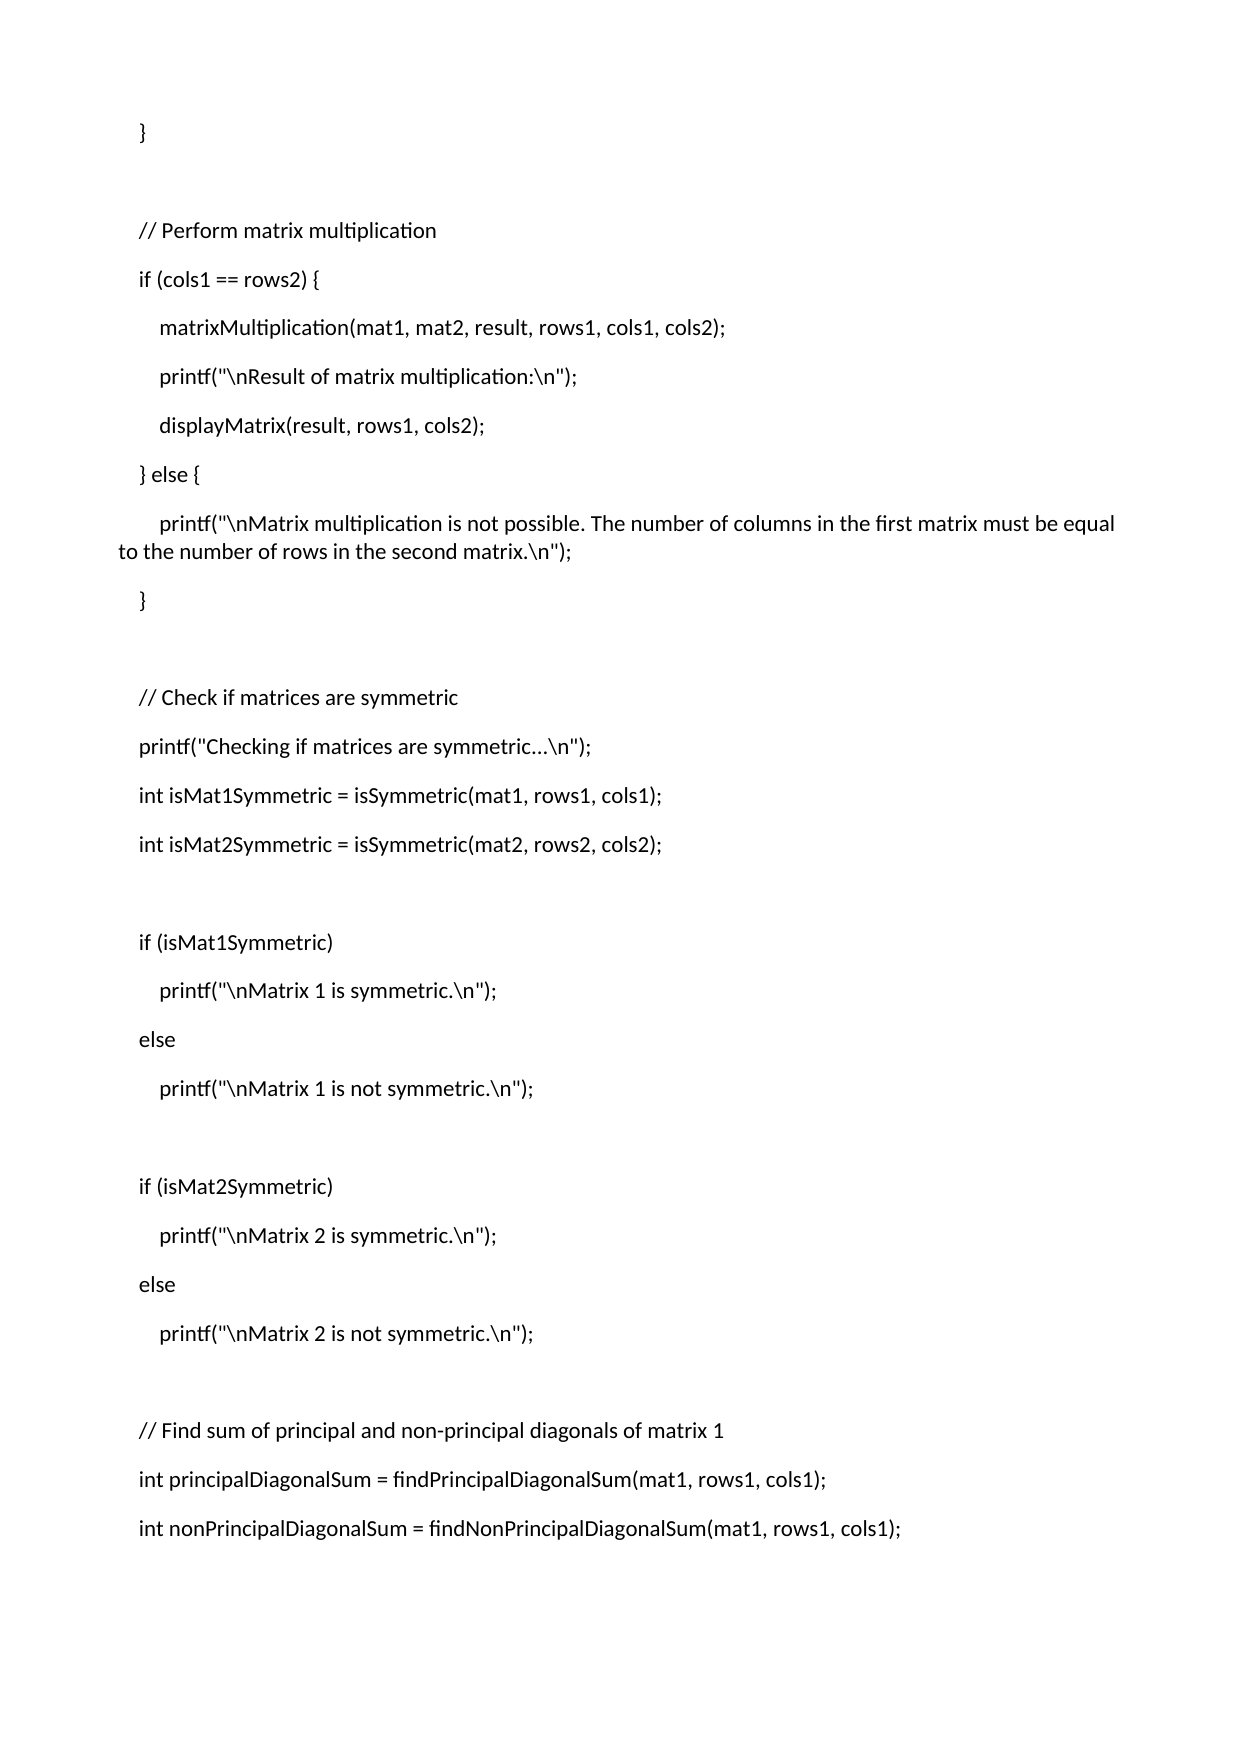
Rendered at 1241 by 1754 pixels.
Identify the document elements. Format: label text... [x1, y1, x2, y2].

text printf("\nMatrix 2 is not symmetric.\n"); [118, 1319, 1122, 1347]
text printf("\nMatrix 1 is not symmetric.\n"); [118, 1074, 1122, 1102]
text // Find sum of principal and non-principal diagonals of matrix 1 [118, 1416, 1122, 1444]
text printf("\nResult of matrix multiplication:\n"); [118, 362, 1122, 390]
text if (isMat1Symmetric) [118, 928, 1122, 956]
text } [118, 586, 1122, 614]
text else [118, 1270, 1122, 1298]
text displayMatrix(result, rows1, cols2); [118, 411, 1122, 439]
text matrixMultiplication(mat1, mat2, result, rows1, cols1, cols2); [118, 313, 1122, 342]
text } else { [118, 460, 1122, 488]
text // Check if matrices are symmetric [118, 683, 1122, 712]
text printf("\nMatrix multiplication is not possible. The number of columns in the first matrix must be equal to the number of rows in the second matrix.\n"); [118, 509, 1122, 565]
text else [118, 1026, 1122, 1053]
text int nonPrincipalDiagonalSum = findNonPrincipalDiagonalSum(mat1, rows1, cols1); [118, 1514, 1122, 1542]
text printf("\nMatrix 2 is symmetric.\n"); [118, 1221, 1122, 1249]
text int isMat1Symmetric = isSymmetric(mat1, rows1, cols1); [118, 781, 1122, 809]
text int principalDiagonalSum = findPrincipalDiagonalSum(mat1, rows1, cols1); [118, 1465, 1122, 1493]
text if (cols1 == rows2) { [118, 265, 1122, 293]
text printf("\nMatrix 1 is symmetric.\n"); [118, 977, 1122, 1005]
text } [118, 118, 1122, 146]
text // Perform matrix multiplication [118, 216, 1122, 244]
text int isMat2Symmetric = isSymmetric(mat2, rows2, cols2); [118, 830, 1122, 858]
text if (isMat2Symmetric) [118, 1172, 1122, 1200]
text printf("Checking if matrices are symmetric...\n"); [118, 732, 1122, 760]
